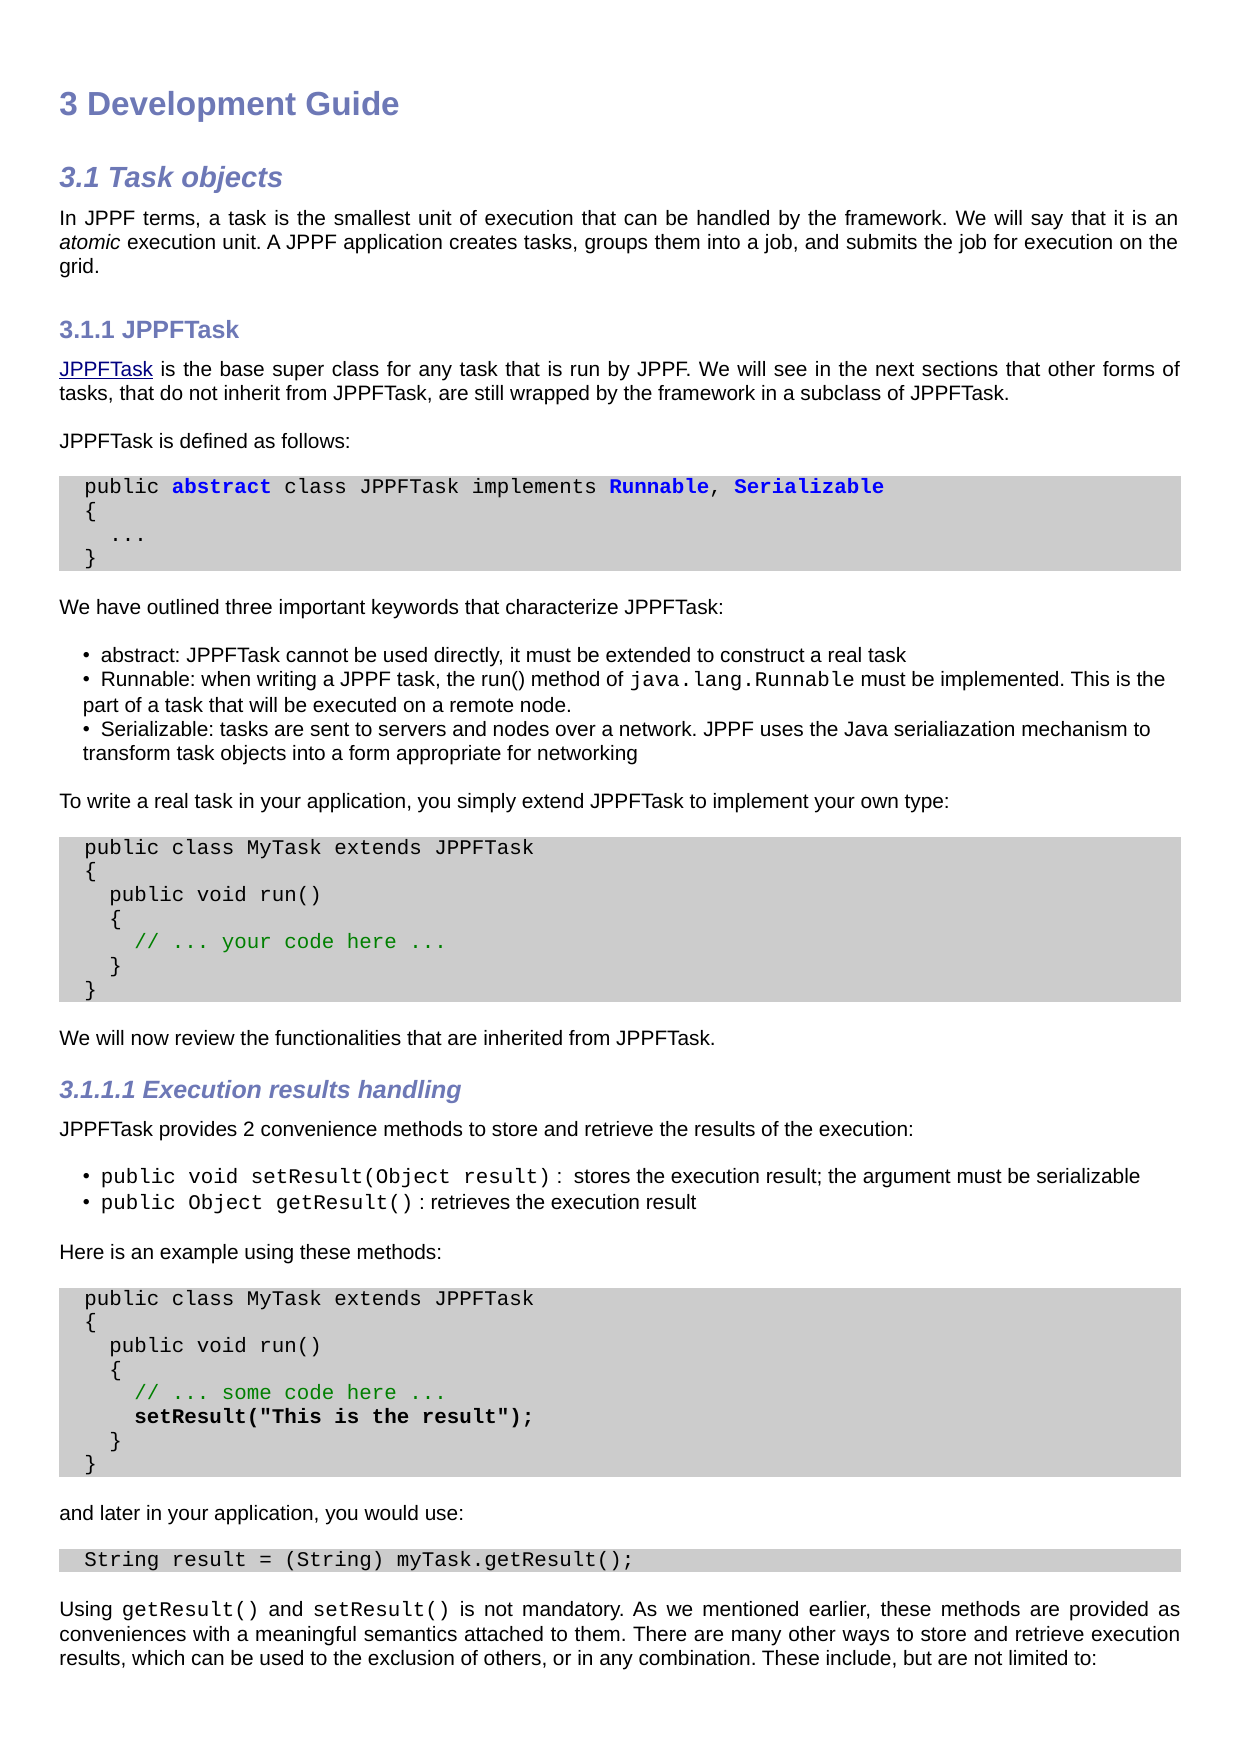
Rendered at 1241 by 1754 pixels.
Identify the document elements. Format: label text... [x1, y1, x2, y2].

list Runnable: when writing a JPPF task, the run() method of java.lang.Runnable must be implemented. This is the part of a task that will be executed on a remote node. [83, 667, 1181, 717]
list public void setResult(Object result) : stores the execution result; the argument must be serializable [83, 1164, 1181, 1190]
text { [59, 908, 1181, 931]
text public abstract class JPPFTask implements Runnable, Serializable [59, 476, 1181, 500]
text public class MyTask extends JPPFTask [59, 1288, 1181, 1311]
text public void run() [59, 884, 1181, 908]
list public Object getResult() : retrieves the execution result [83, 1190, 1181, 1216]
text { [59, 860, 1181, 884]
text { [59, 500, 1181, 524]
text { [59, 1359, 1181, 1382]
text } [59, 978, 1181, 1002]
list abstract: JPPFTask cannot be used directly, it must be extended to construct a real task [83, 643, 1181, 667]
text We will now review the functionalities that are inherited from JPPFTask. [59, 1026, 1181, 1050]
text Using getResult() and setResult() is not mandatory. As we mentioned earlier, these methods are provided as conveniences with a meaningful semantics attached to them. There are many other ways to store and retrieve execution results, which can be used to the exclusion of others, or in any combination. These include, but are not limited to: [59, 1596, 1181, 1670]
text // ... some code here ... [59, 1382, 1181, 1406]
text } [59, 547, 1181, 571]
text To write a real task in your application, you simply extend JPPFTask to implement your own type: [59, 789, 1181, 813]
text JPPFTask is the base super class for any task that is run by JPPF. We will see in the next sections that other forms of tasks, that do not inherit from JPPFTask, are still wrapped by the framework in a subclass of JPPFTask. [59, 357, 1181, 404]
list Serializable: tasks are sent to servers and nodes over a network. JPPF uses the Java serialiazation mechanism to transform task objects into a form appropriate for networking [83, 717, 1181, 765]
text String result = (String) myTask.getResult(); [59, 1549, 1181, 1572]
text setResult("This is the result"); [59, 1406, 1181, 1430]
subtitle JPPFTask [59, 315, 1181, 344]
text public class MyTask extends JPPFTask [59, 837, 1181, 860]
text } [59, 955, 1181, 978]
text } [59, 1453, 1181, 1477]
subtitle Execution results handling [59, 1075, 1181, 1104]
subtitle Development Guide [59, 84, 1181, 122]
text and later in your application, you would use: [59, 1501, 1181, 1525]
text ... [59, 524, 1181, 547]
text We have outlined three important keywords that characterize JPPFTask: [59, 595, 1181, 619]
text public void run() [59, 1335, 1181, 1359]
text In JPPF terms, a task is the smallest unit of execution that can be handled by the framework. We will say that it is an atomic execution unit. A JPPF application creates tasks, groups them into a job, and submits the job for execution on the grid. [59, 206, 1181, 278]
text JPPFTask provides 2 convenience methods to store and retrieve the results of the execution: [59, 1116, 1181, 1140]
text // ... your code here ... [59, 931, 1181, 955]
subtitle Task objects [59, 160, 1181, 193]
text { [59, 1311, 1181, 1335]
text } [59, 1430, 1181, 1453]
text JPPFTask is defined as follows: [59, 428, 1181, 452]
text Here is an example using these methods: [59, 1240, 1181, 1264]
